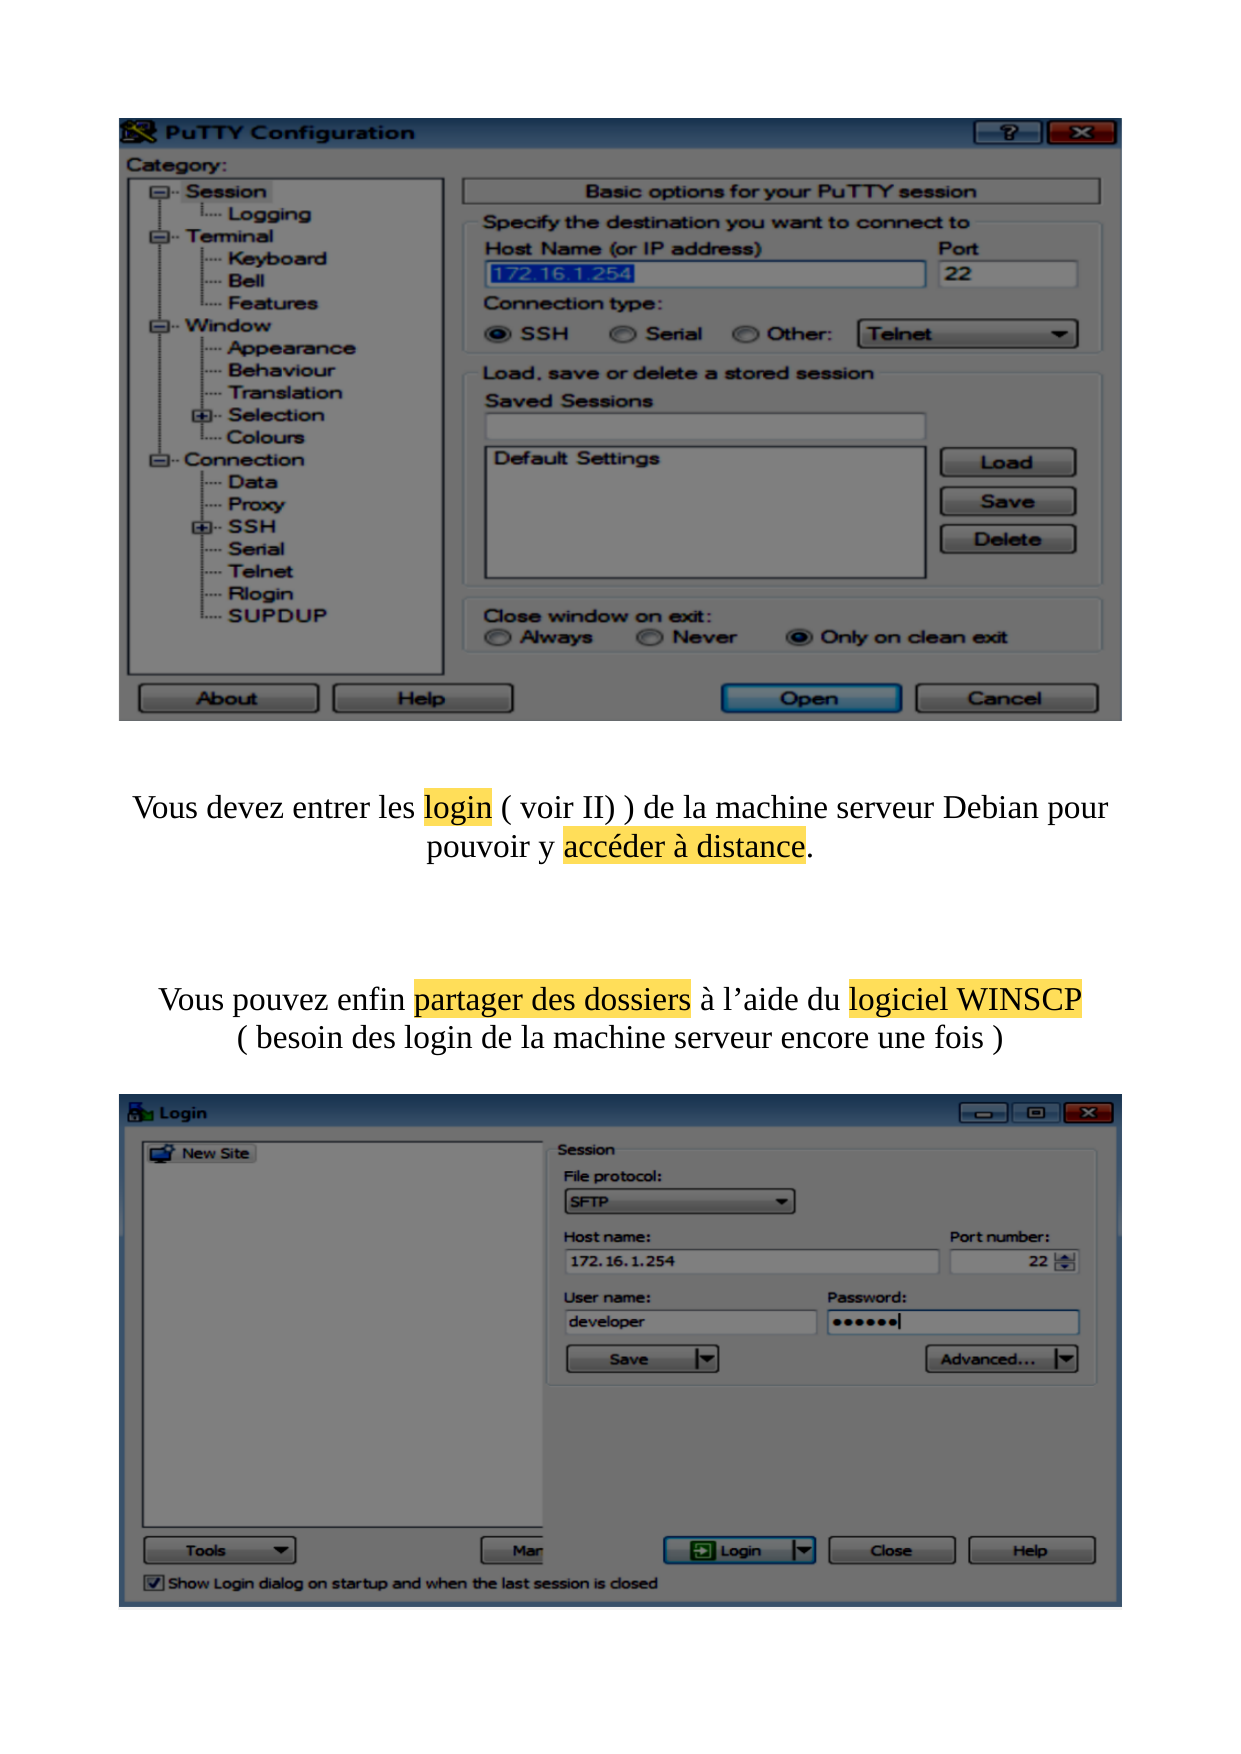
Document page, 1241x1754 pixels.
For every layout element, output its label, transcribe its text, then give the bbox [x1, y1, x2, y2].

picture [118, 118, 1123, 721]
picture [118, 1094, 1123, 1610]
text ( besoin des login de la machine serveur encore une fois ) [118, 1018, 1122, 1056]
text Vous pouvez enfin partager des dossiers à l’aide du logiciel WINSCP [118, 979, 1122, 1018]
text Vous devez entrer les login ( voir II) ) de la machine serveur Debian pour pouvoir y accéder à distance. [118, 788, 1122, 864]
